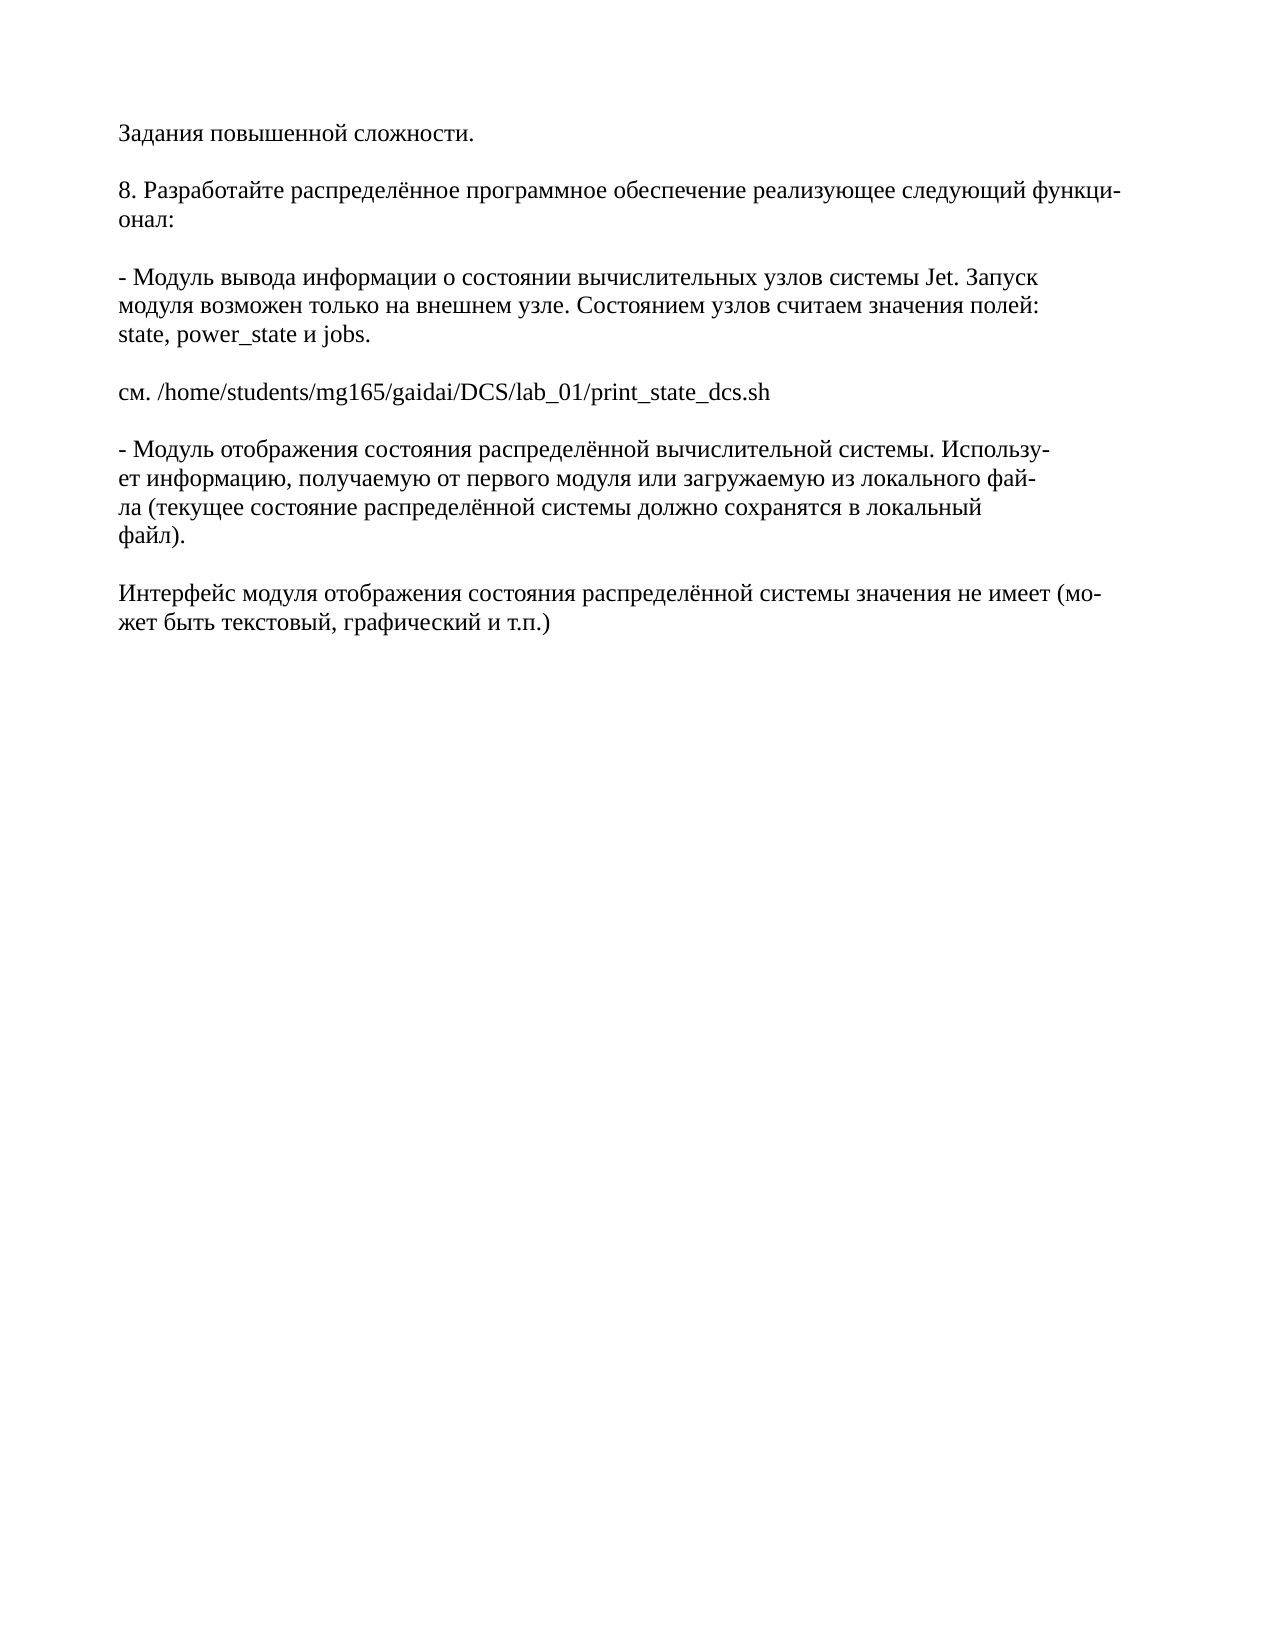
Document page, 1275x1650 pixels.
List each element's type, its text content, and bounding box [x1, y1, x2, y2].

text ла (текущее состояние распределённой системы должно сохранятся в локальный [118, 492, 1157, 521]
text ет информацию, получаемую от первого модуля или загружаемую из локального фай- [118, 463, 1157, 492]
text см. /home/students/mg165/gaidai/DCS/lab_01/print_state_dcs.sh [118, 377, 1157, 406]
text state, power_state и jobs. [118, 319, 1157, 348]
text 8. Разработайте распределённое программное обеспечение реализующее следующий функци- [118, 176, 1157, 204]
text Интерфейс модуля отображения состояния распределённой системы значения не имеет (мо- [118, 578, 1157, 607]
text - Модуль вывода информации о состоянии вычислительных узлов системы Jet. Запуск [118, 262, 1157, 291]
text - Модуль отображения состояния распределённой вычислительной системы. Использу- [118, 434, 1157, 463]
text жет быть текстовый, графический и т.п.) [118, 607, 1157, 636]
text онал: [118, 204, 1157, 233]
text файл). [118, 521, 1157, 549]
text Задания повышенной сложности. [118, 118, 1157, 147]
text модуля возможен только на внешнем узле. Состоянием узлов считаем значения полей: [118, 291, 1157, 319]
